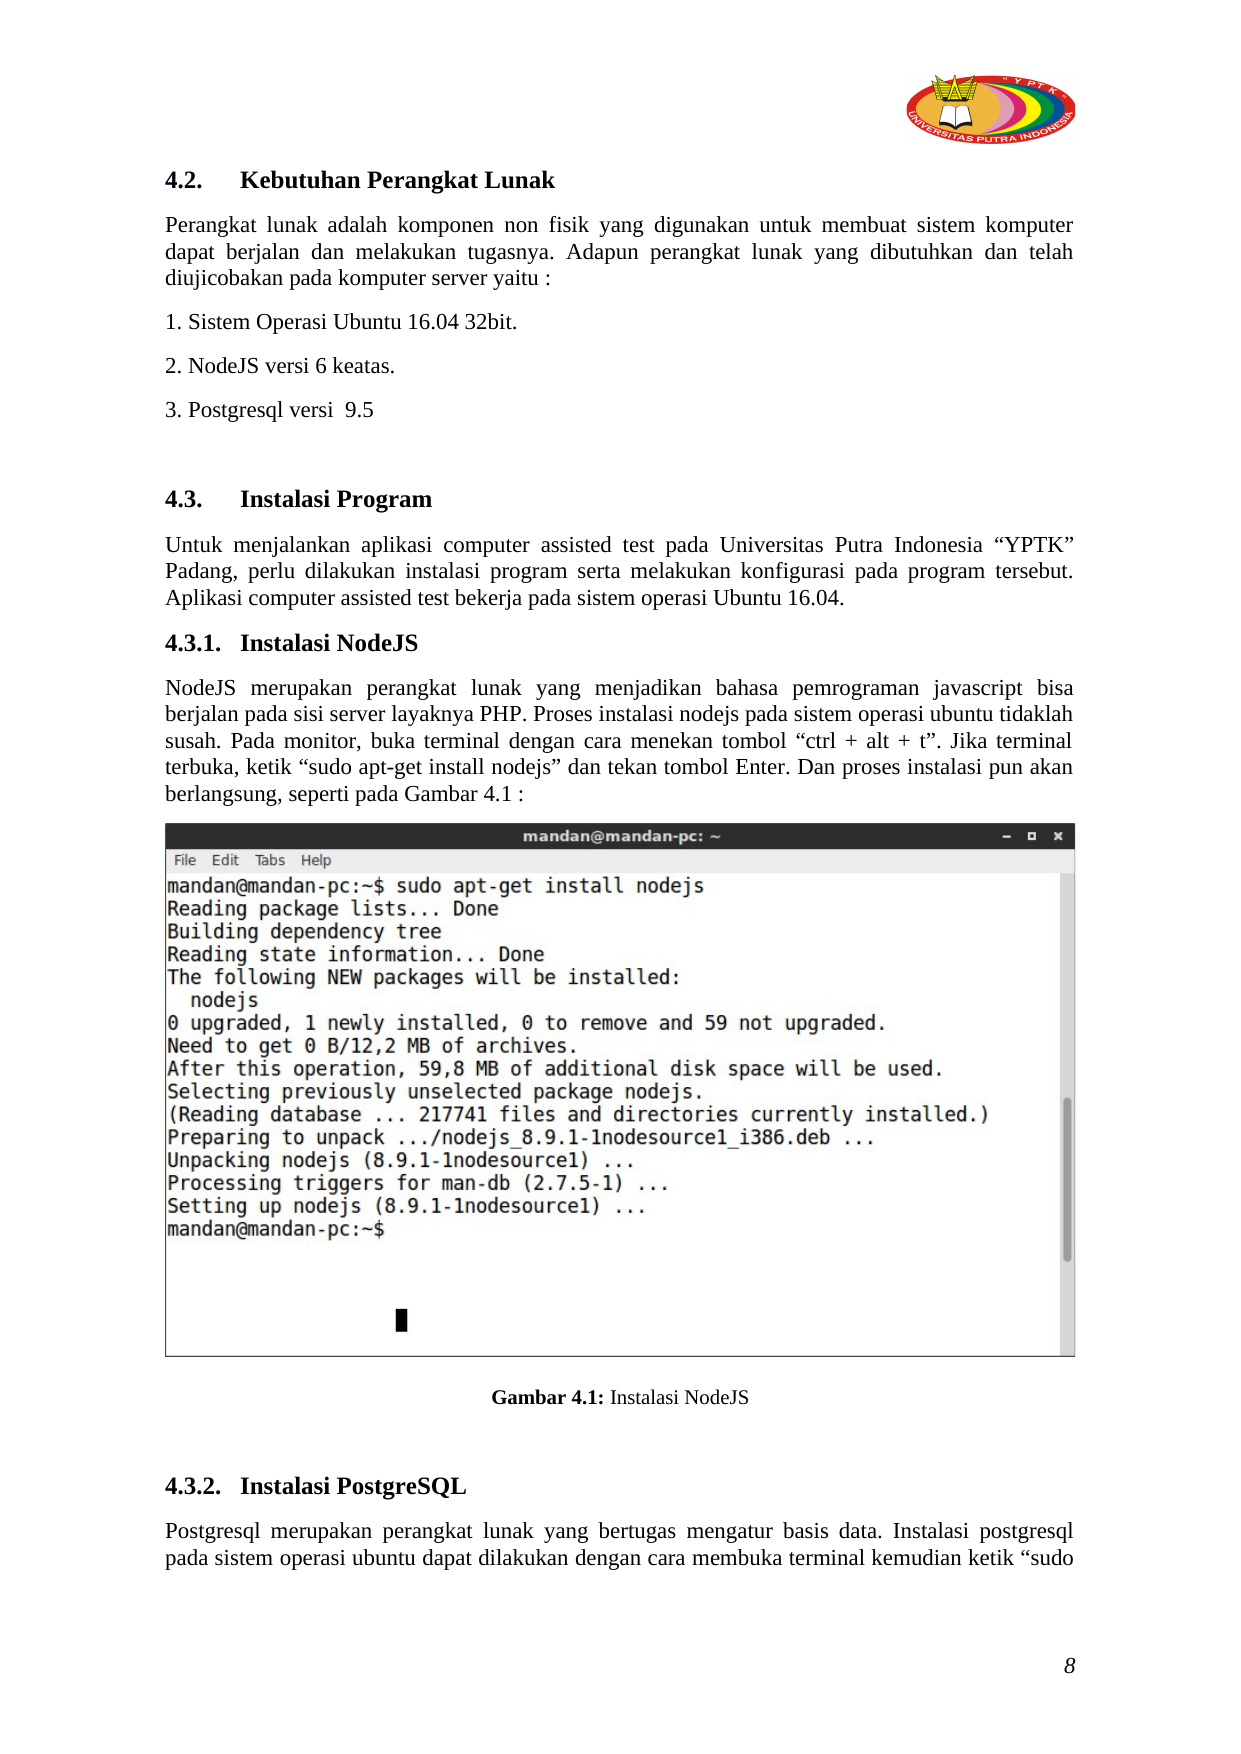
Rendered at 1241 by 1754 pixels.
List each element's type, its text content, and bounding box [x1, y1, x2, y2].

text Postgresql merupakan perangkat lunak yang bertugas mengatur basis data. Instalasi postgresql pada sistem operasi ubuntu dapat dilakukan dengan cara membuka terminal kemudian ketik “sudo [165, 1518, 1075, 1570]
list Instalasi Program [165, 484, 1075, 513]
text Untuk menjalankan aplikasi computer assisted test pada Universitas Putra Indonesia “YPTK” Padang, perlu dilakukan instalasi program serta melakukan konfigurasi pada program tersebut. Aplikasi computer assisted test bekerja pada sistem operasi Ubuntu 16.04. [165, 531, 1075, 610]
text 2. NodeJS versi 6 keatas. [165, 352, 1075, 379]
text Gambar 4.1: Instalasi NodeJS [165, 1357, 1075, 1409]
list Instalasi NodeJS [165, 628, 1075, 656]
text 1. Sistem Operasi Ubuntu 16.04 32bit. [165, 308, 1075, 334]
text NodeJS merupakan perangkat lunak yang menjadikan bahasa pemrograman javascript bisa berjalan pada sisi server layaknya PHP. Proses instalasi nodejs pada sistem operasi ubuntu tidaklah susah. Pada monitor, buka terminal dengan cara menekan tombol “ctrl + alt + t”. Jika terminal terbuka, ketik “sudo apt-get install nodejs” dan tekan tombol Enter. Dan proses instalasi pun akan berlangsung, seperti pada Gambar 4.1 : [165, 674, 1075, 806]
picture [906, 75, 1076, 144]
picture [165, 823, 1076, 1357]
text Perangkat lunak adalah komponen non fisik yang digunakan untuk membuat sistem komputer dapat berjalan dan melakukan tugasnya. Adapun perangkat lunak yang dibutuhkan dan telah diujicobakan pada komputer server yaitu : [165, 211, 1075, 291]
list Instalasi PostgreSQL [165, 1471, 1075, 1500]
list Kebutuhan Perangkat Lunak [165, 165, 1075, 194]
text 3. Postgresql versi 9.5 [165, 396, 1075, 423]
